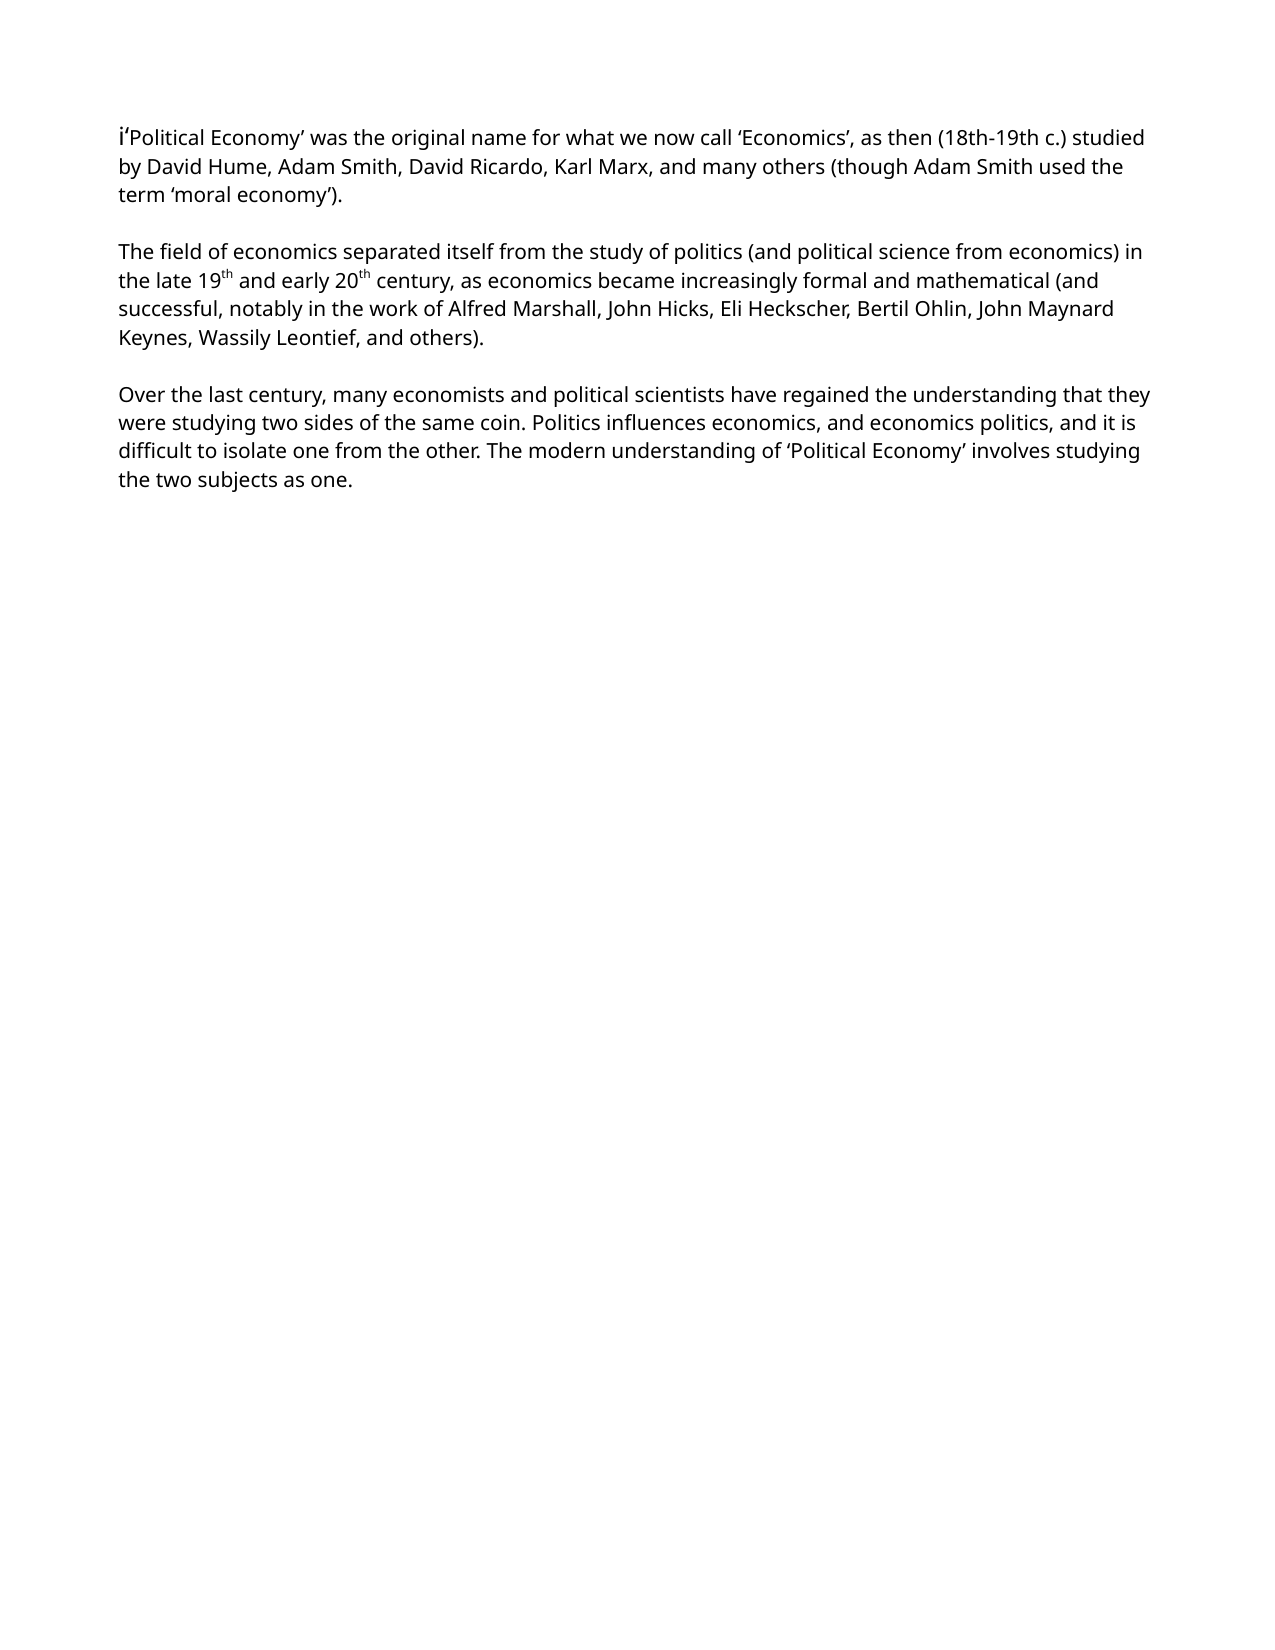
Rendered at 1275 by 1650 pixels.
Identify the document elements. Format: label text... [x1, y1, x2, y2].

text ‘Political Economy’ was the original name for what we now call ‘Economics’, as then (18th-19th c.) studied by David Hume, Adam Smith, David Ricardo, Karl Marx, and many others (though Adam Smith used the term ‘moral economy’). [118, 118, 1157, 209]
text The field of economics separated itself from the study of politics (and political science from economics) in the late 19th and early 20th century, as economics became increasingly formal and mathematical (and successful, notably in the work of Alfred Marshall, John Hicks, Eli Heckscher, Bertil Ohlin, John Maynard Keynes, Wassily Leontief, and others). [118, 237, 1157, 351]
text Over the last century, many economists and political scientists have regained the understanding that they were studying two sides of the same coin. Politics influences economics, and economics politics, and it is difficult to isolate one from the other. The modern understanding of ‘Political Economy’ involves studying the two subjects as one. [118, 380, 1157, 493]
